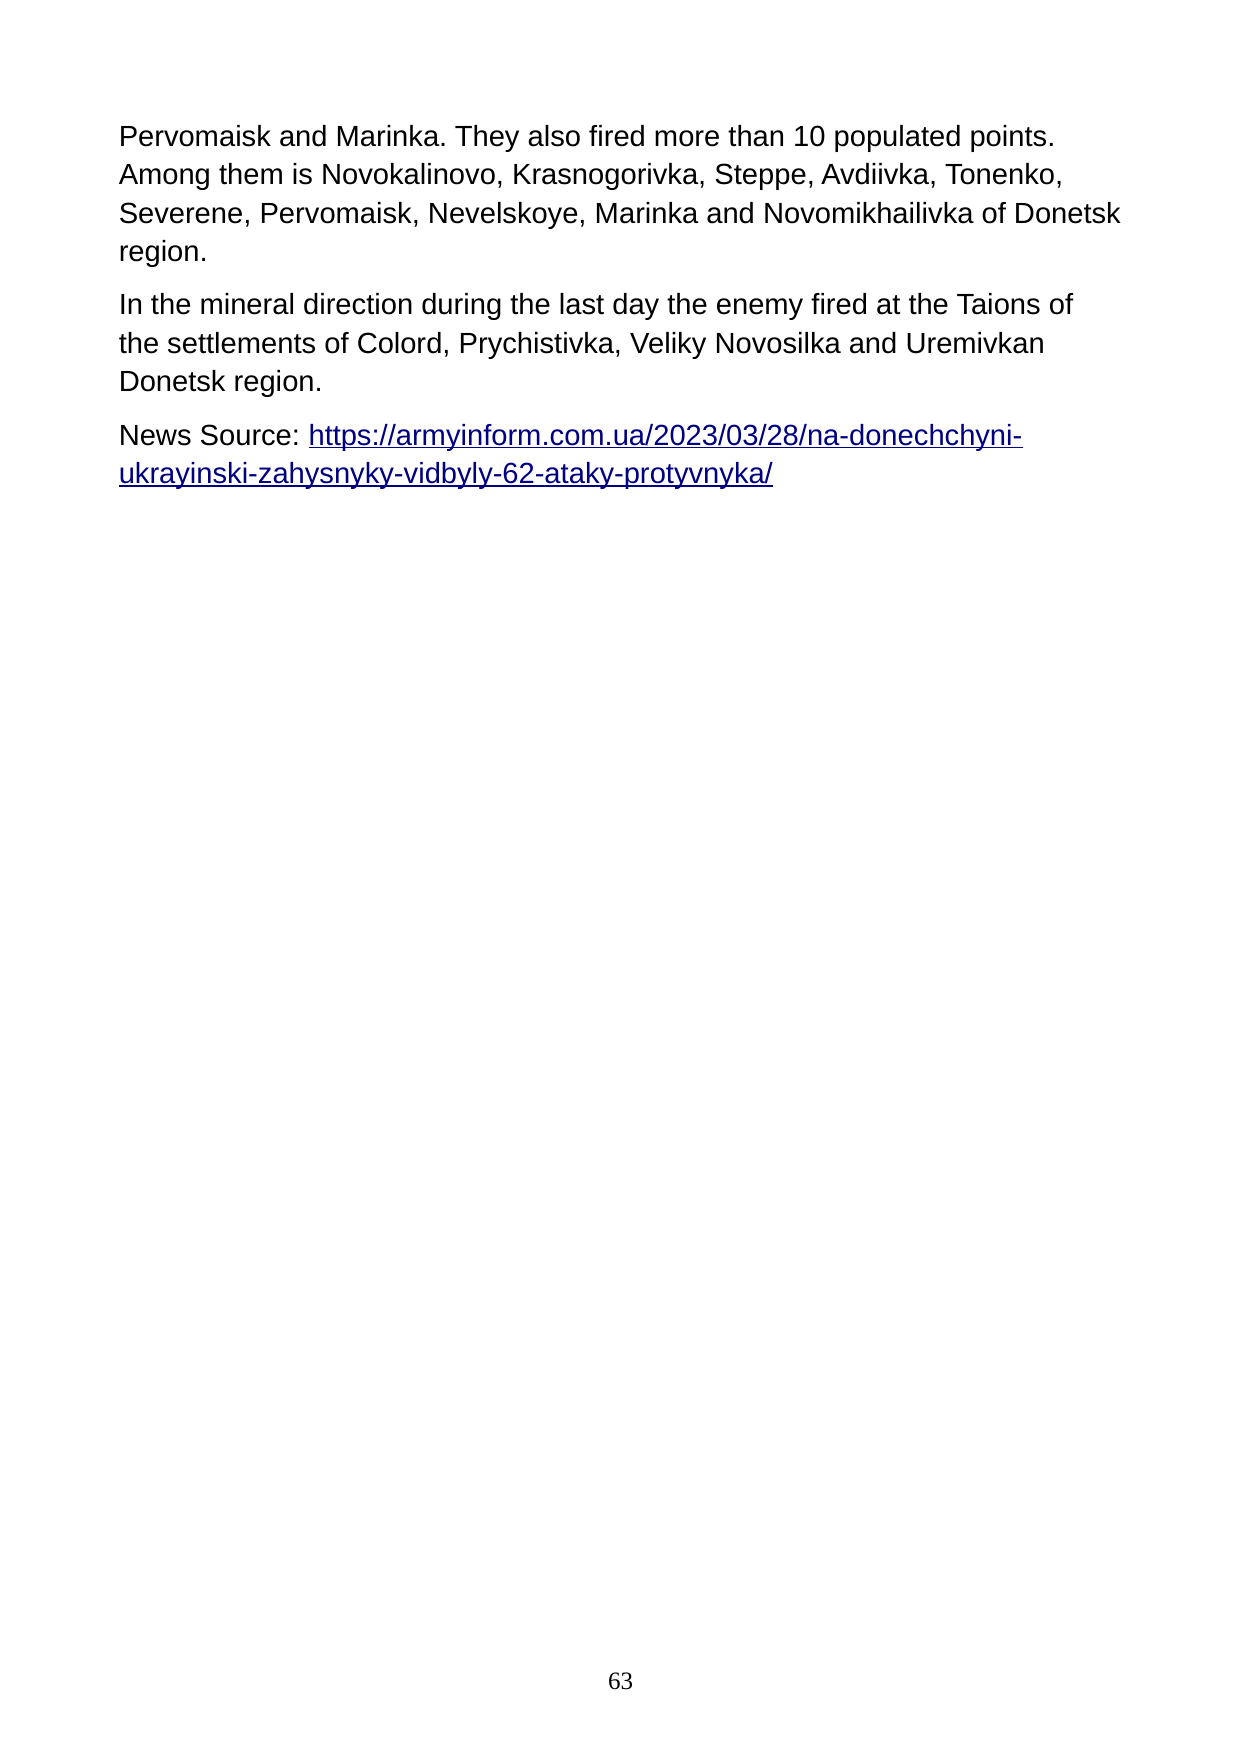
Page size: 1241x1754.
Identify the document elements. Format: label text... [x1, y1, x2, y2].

text In the mineral direction during the last day the enemy fired at the Taions of the settlements of Colord, Prychistivka, Veliky Novosilka and Uremivkan Donetsk region. [118, 287, 1122, 398]
text News Source: https://armyinform.com.ua/2023/03/28/na-donechchyni-ukrayinski-zahysnyky-vidbyly-62-ataky-protyvnyka/ [118, 417, 1122, 489]
text Pervomaisk and Marinka. They also fired more than 10 populated points. Among them is Novokalinovo, Krasnogorivka, Steppe, Avdiivka, Tonenko, Severene, Pervomaisk, Nevelskoye, Marinka and Novomikhailivka of Donetsk region. [118, 118, 1122, 268]
